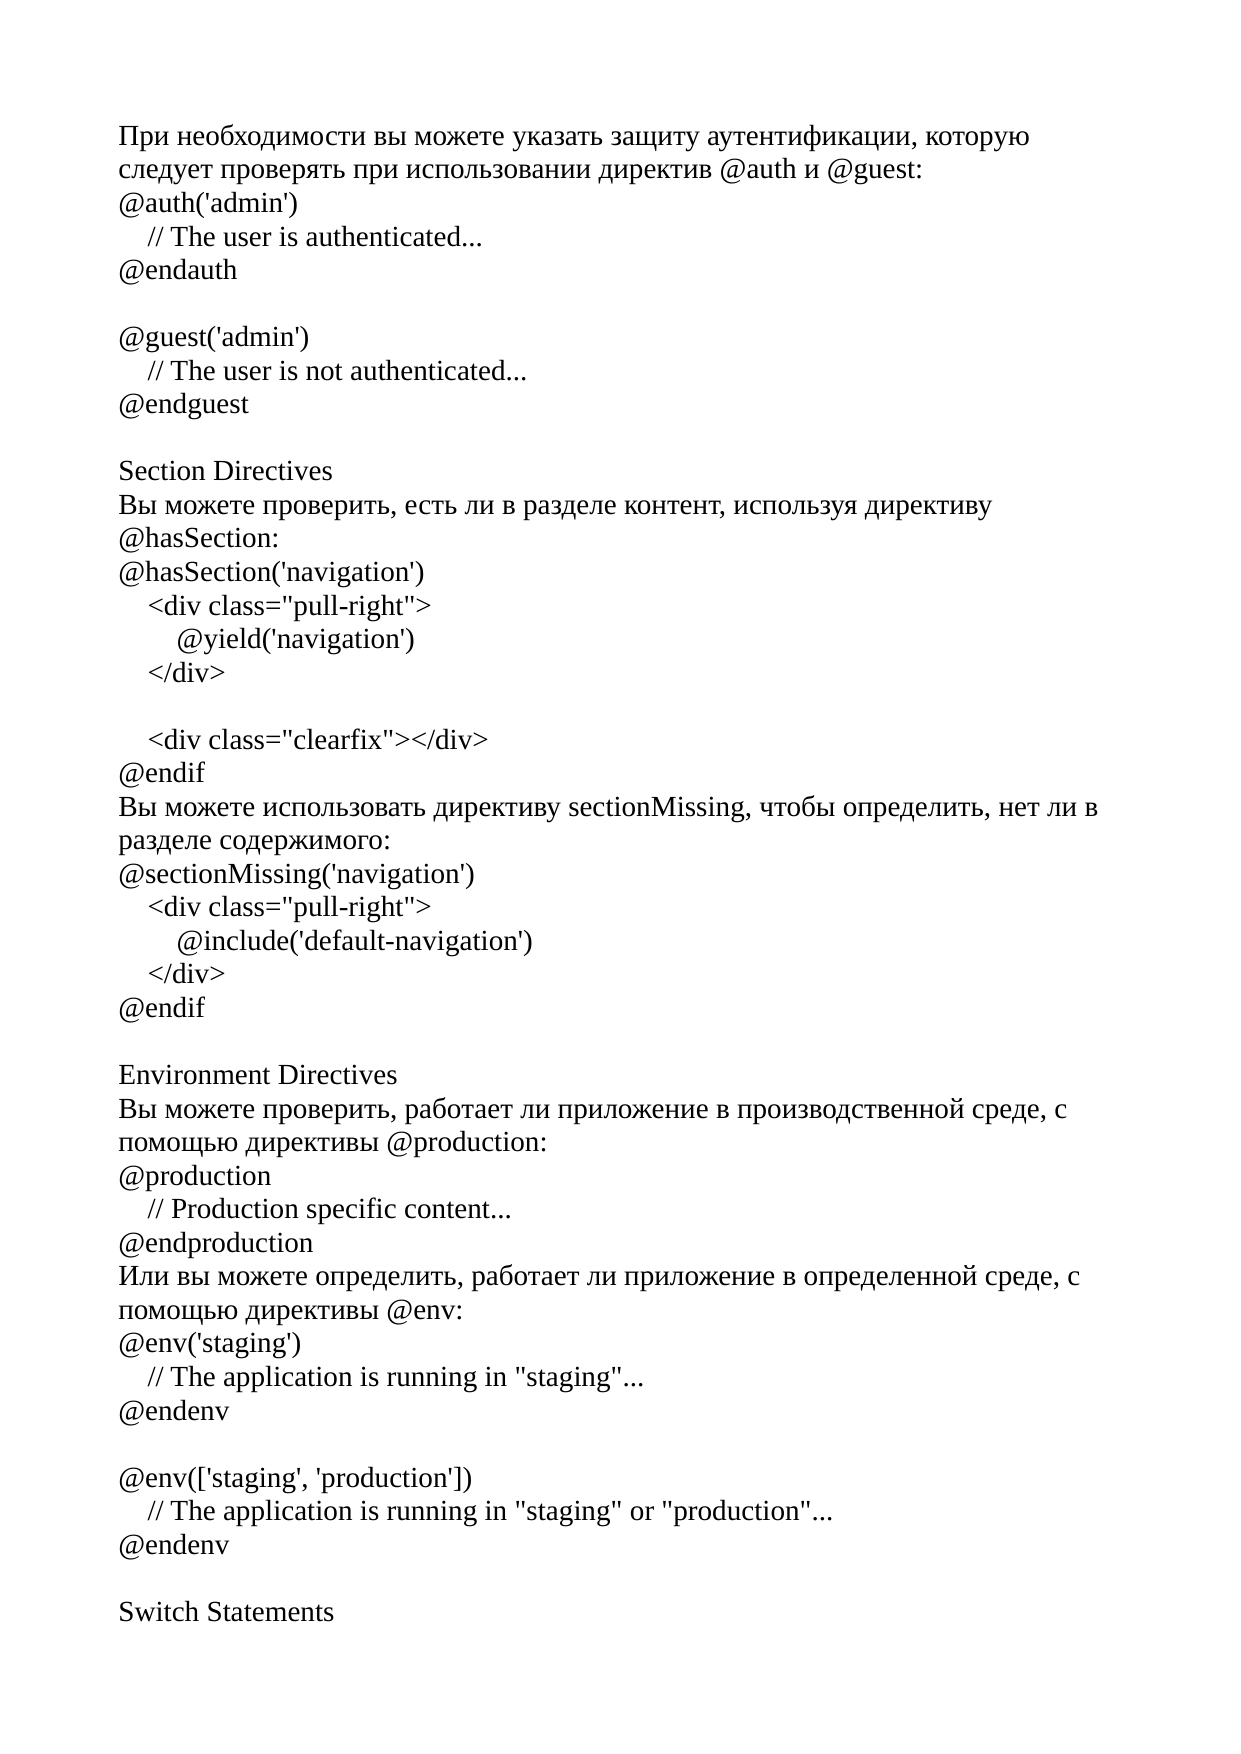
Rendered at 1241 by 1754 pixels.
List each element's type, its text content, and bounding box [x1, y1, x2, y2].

text Environment Directives [118, 1057, 1122, 1091]
text Вы можете проверить, работает ли приложение в производственной среде, с помощью директивы @production: [118, 1091, 1122, 1158]
text <div class="pull-right"> [118, 588, 1122, 621]
text При необходимости вы можете указать защиту аутентификации, которую следует проверять при использовании директив @auth и @guest: [118, 118, 1122, 185]
text @env(['staging', 'production']) [118, 1460, 1122, 1493]
text // Production specific content... [118, 1191, 1122, 1225]
text </div> [118, 655, 1122, 688]
text @endif [118, 755, 1122, 789]
text // The user is not authenticated... [118, 353, 1122, 386]
text @endproduction [118, 1225, 1122, 1258]
text @sectionMissing('navigation') [118, 856, 1122, 889]
text @env('staging') [118, 1326, 1122, 1359]
text @auth('admin') [118, 185, 1122, 219]
text Вы можете проверить, есть ли в разделе контент, используя директиву @hasSection: [118, 487, 1122, 554]
text // The application is running in "staging"... [118, 1359, 1122, 1393]
text Вы можете использовать директиву sectionMissing, чтобы определить, нет ли в разделе содержимого: [118, 789, 1122, 856]
text @hasSection('navigation') [118, 554, 1122, 588]
text // The user is authenticated... [118, 219, 1122, 252]
text Section Directives [118, 453, 1122, 487]
text <div class="clearfix"></div> [118, 722, 1122, 755]
text @include('default-navigation') [118, 923, 1122, 957]
text </div> [118, 957, 1122, 990]
text Switch Statements [118, 1594, 1122, 1627]
text Или вы можете определить, работает ли приложение в определенной среде, с помощью директивы @env: [118, 1258, 1122, 1326]
text @guest('admin') [118, 319, 1122, 353]
text @production [118, 1158, 1122, 1191]
text <div class="pull-right"> [118, 889, 1122, 923]
text @endguest [118, 386, 1122, 420]
text @endif [118, 990, 1122, 1024]
text @endauth [118, 252, 1122, 286]
text @endenv [118, 1527, 1122, 1560]
text // The application is running in "staging" or "production"... [118, 1493, 1122, 1527]
text @endenv [118, 1393, 1122, 1426]
text @yield('navigation') [118, 621, 1122, 655]
